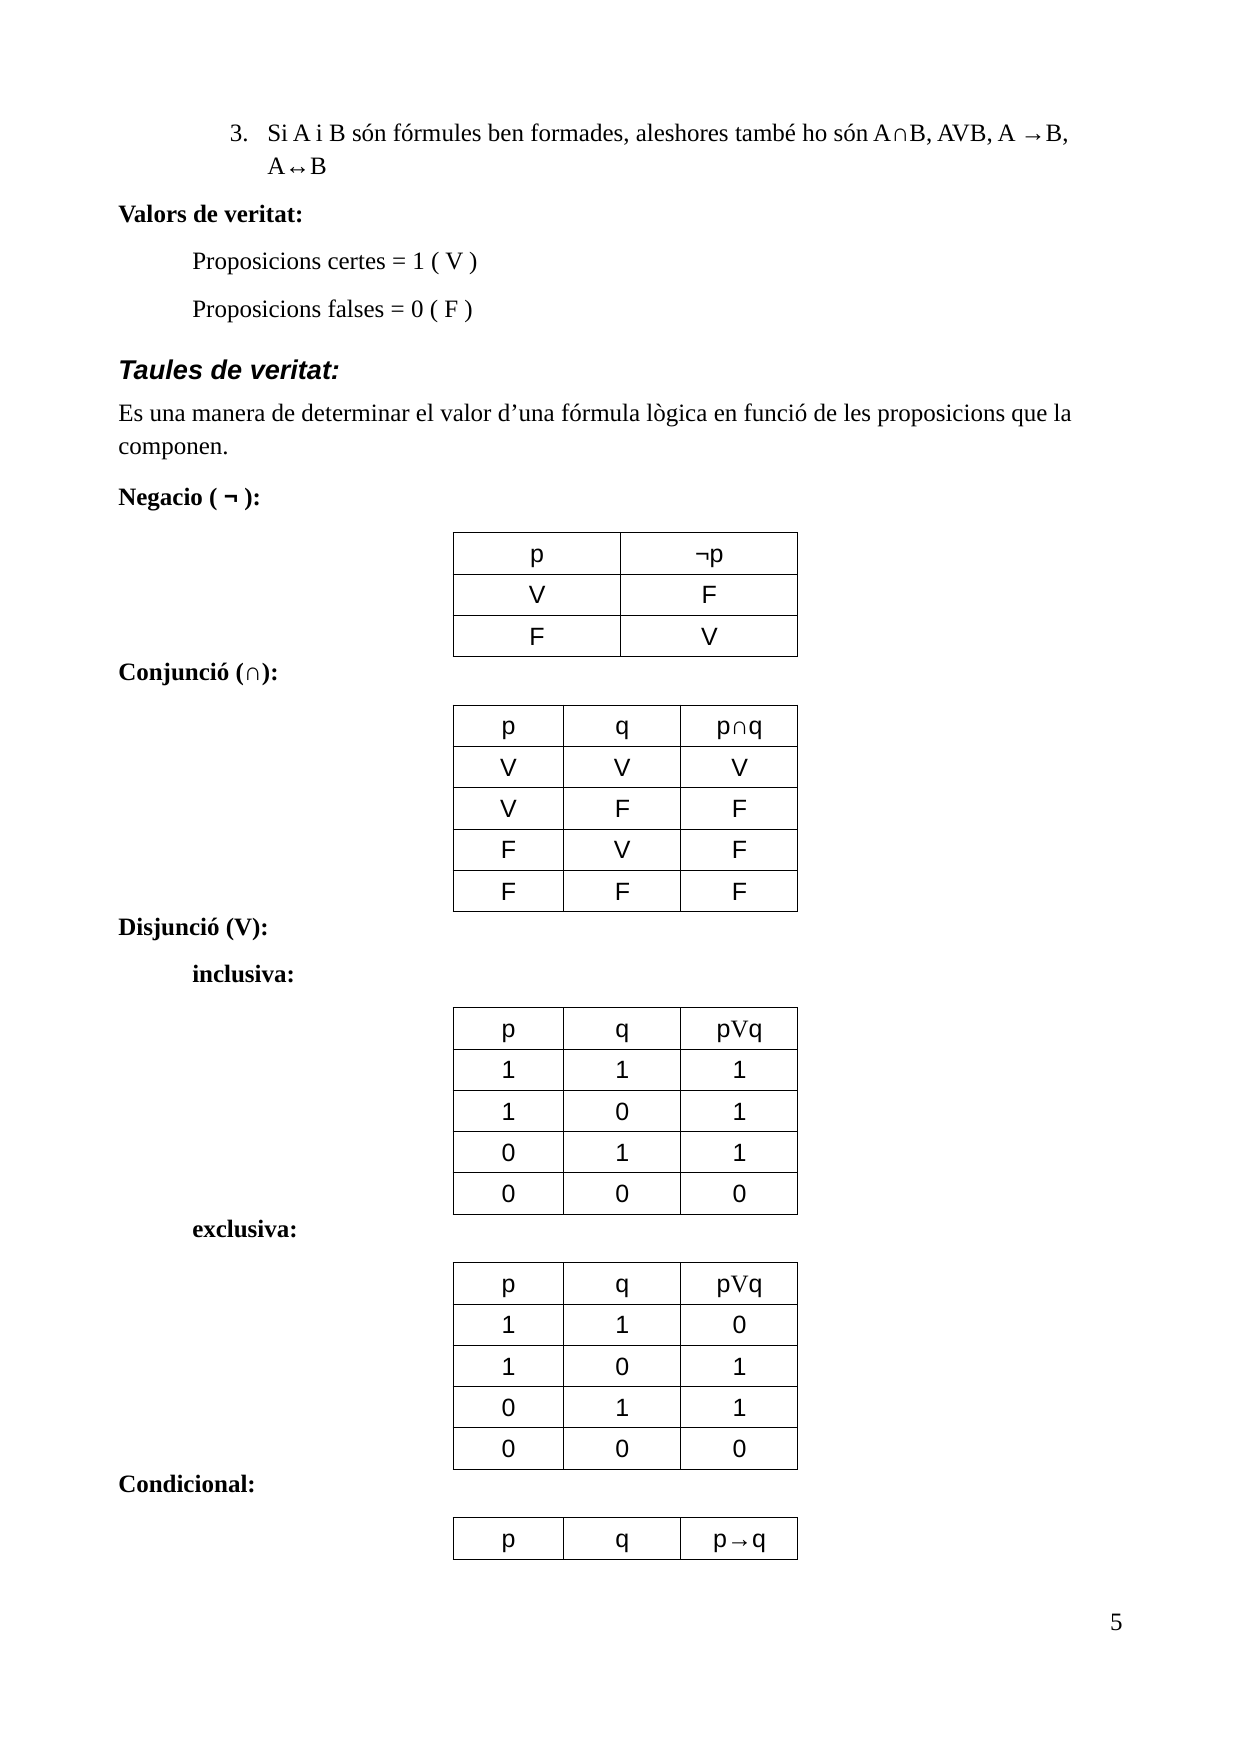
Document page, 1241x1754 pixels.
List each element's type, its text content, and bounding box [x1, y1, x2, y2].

table_cell 0 [564, 1091, 680, 1131]
text exclusiva: [118, 1214, 1122, 1243]
table_header pVq [681, 1263, 797, 1303]
table_cell 0 [681, 1173, 797, 1213]
table_cell 0 [681, 1428, 797, 1468]
table_cell F [621, 575, 797, 615]
table_cell 1 [681, 1091, 797, 1131]
table_cell F [681, 788, 797, 828]
text Negacio ( ¬ ): [118, 478, 1122, 512]
table_header p [454, 1008, 563, 1048]
text Proposicions falses = 0 ( F ) [118, 294, 1122, 323]
table_cell 1 [454, 1346, 563, 1386]
list Si A i B són fórmules ben formades, aleshores també ho són A∩B, AVB, A →B, A↔B [229, 118, 1122, 180]
table_cell 1 [564, 1132, 680, 1172]
table_cell V [681, 747, 797, 787]
table_cell F [564, 788, 680, 828]
table_header q [564, 1008, 680, 1048]
table_cell 1 [454, 1050, 563, 1090]
table_cell 1 [564, 1305, 680, 1345]
table_cell 0 [681, 1305, 797, 1345]
table_cell F [454, 871, 563, 911]
text Disjunció (V): [118, 912, 1122, 941]
text inclusiva: [118, 959, 1122, 988]
table_cell 0 [564, 1173, 680, 1213]
table_header p [454, 533, 620, 573]
table_cell F [681, 871, 797, 911]
table_cell 1 [681, 1050, 797, 1090]
table_cell 1 [564, 1387, 680, 1427]
table_header p→q [681, 1518, 797, 1558]
table_header p [454, 1263, 563, 1303]
table_cell F [454, 830, 563, 870]
table_cell 1 [564, 1050, 680, 1090]
text Condicional: [118, 1469, 1122, 1498]
table_cell V [621, 616, 797, 656]
table_cell V [454, 747, 563, 787]
text Valors de veritat: [118, 199, 1122, 227]
table_cell F [454, 616, 620, 656]
table_header p∩q [681, 706, 797, 746]
table_cell 1 [681, 1387, 797, 1427]
table_header q [564, 1263, 680, 1303]
table_header p [454, 706, 563, 746]
table_header pVq [681, 1008, 797, 1048]
table_cell V [454, 788, 563, 828]
table_cell 0 [564, 1346, 680, 1386]
table_cell 1 [454, 1091, 563, 1131]
table_cell V [564, 830, 680, 870]
table_header q [564, 1518, 680, 1558]
table_cell 0 [454, 1132, 563, 1172]
table_cell 0 [454, 1387, 563, 1427]
table_cell 0 [564, 1428, 680, 1468]
table_header q [564, 706, 680, 746]
table_cell V [454, 575, 620, 615]
text Proposicions certes = 1 ( V ) [118, 246, 1122, 275]
table_cell F [564, 871, 680, 911]
table_cell V [564, 747, 680, 787]
table_header ¬p [621, 533, 797, 573]
subtitle Taules de veritat: [118, 354, 1122, 385]
table_cell F [681, 830, 797, 870]
table_cell 0 [454, 1173, 563, 1213]
table_cell 0 [454, 1428, 563, 1468]
table_cell 1 [681, 1132, 797, 1172]
text Conjunció (∩): [118, 657, 1122, 686]
table_header p [454, 1518, 563, 1558]
table_cell 1 [681, 1346, 797, 1386]
table_cell 1 [454, 1305, 563, 1345]
text Es una manera de determinar el valor d’una fórmula lògica en funció de les proposicions que la componen. [118, 398, 1122, 459]
